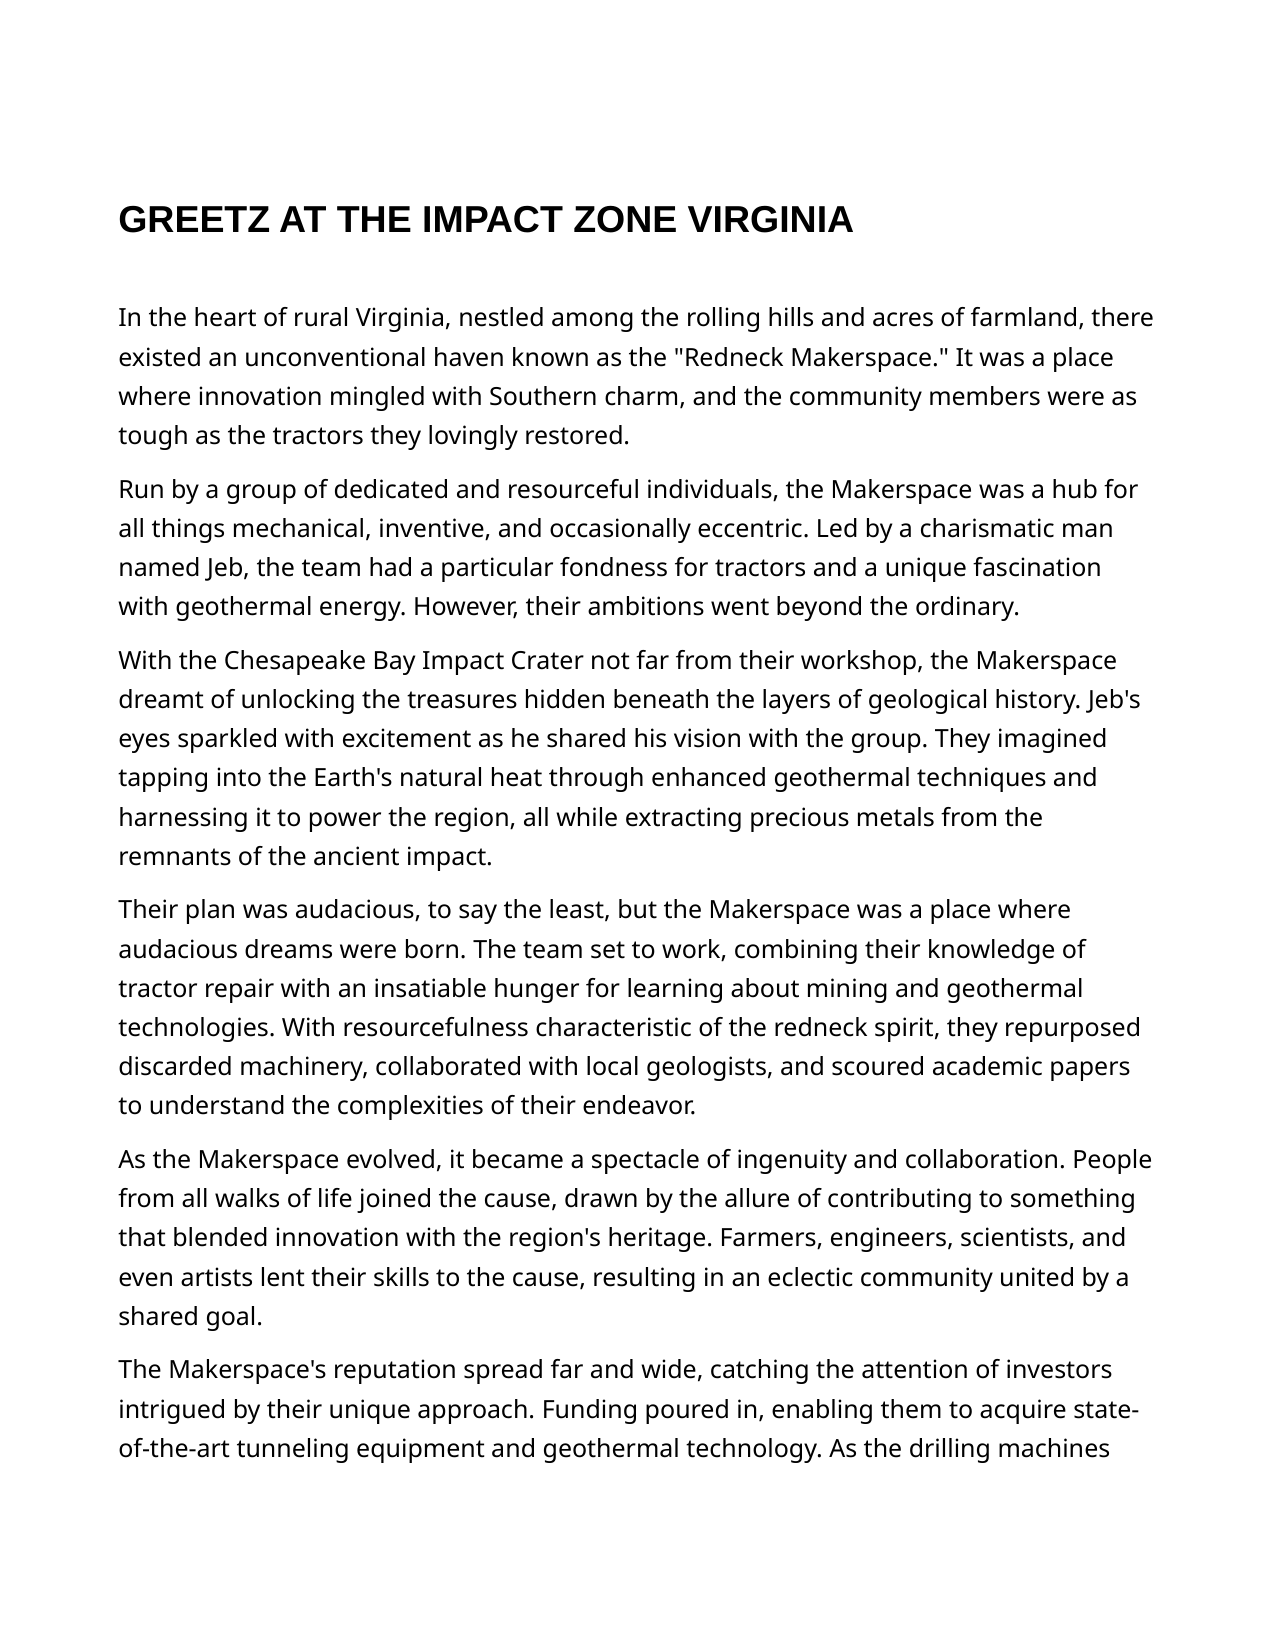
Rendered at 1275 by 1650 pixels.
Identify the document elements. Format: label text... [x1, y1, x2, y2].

text As the Makerspace evolved, it became a spectacle of ingenuity and collaboration. People from all walks of life joined the cause, drawn by the allure of contributing to something that blended innovation with the region's heritage. Farmers, engineers, scientists, and even artists lent their skills to the cause, resulting in an eclectic community united by a shared goal. [118, 1142, 1157, 1332]
text Run by a group of dedicated and resourceful individuals, the Makerspace was a hub for all things mechanical, inventive, and occasionally eccentric. Led by a charismatic man named Jeb, the team had a particular fondness for tractors and a unique fascination with geothermal energy. However, their ambitions went beyond the ordinary. [118, 471, 1157, 623]
text In the heart of rural Virginia, nestled among the rolling hills and acres of farmland, there existed an unconventional haven known as the "Redneck Makerspace." It was a place where innovation mingled with Southern charm, and the community members were as tough as the tractors they lovingly restored. [118, 300, 1157, 452]
text Their plan was audacious, to say the least, but the Makerspace was a place where audacious dreams were born. The team set to work, combining their knowledge of tractor repair with an insatiable hunger for learning about mining and geothermal technologies. With resourcefulness characteristic of the redneck spirit, they repurposed discarded machinery, collaborated with local geologists, and scoured academic papers to understand the complexities of their endeavor. [118, 892, 1157, 1122]
subtitle GREETZ AT THE IMPACT ZONE VIRGINIA [118, 197, 1157, 240]
text With the Chesapeake Bay Impact Crater not far from their workshop, the Makerspace dreamt of unlocking the treasures hidden beneath the layers of geological history. Jeb's eyes sparkled with excitement as he shared his vision with the group. They imagined tapping into the Earth's natural heat through enhanced geothermal techniques and harnessing it to power the region, all while extracting precious metals from the remnants of the ancient impact. [118, 643, 1157, 872]
text The Makerspace's reputation spread far and wide, catching the attention of investors intrigued by their unique approach. Funding poured in, enabling them to acquire state-of-the-art tunneling equipment and geothermal technology. As the drilling machines [118, 1352, 1157, 1464]
